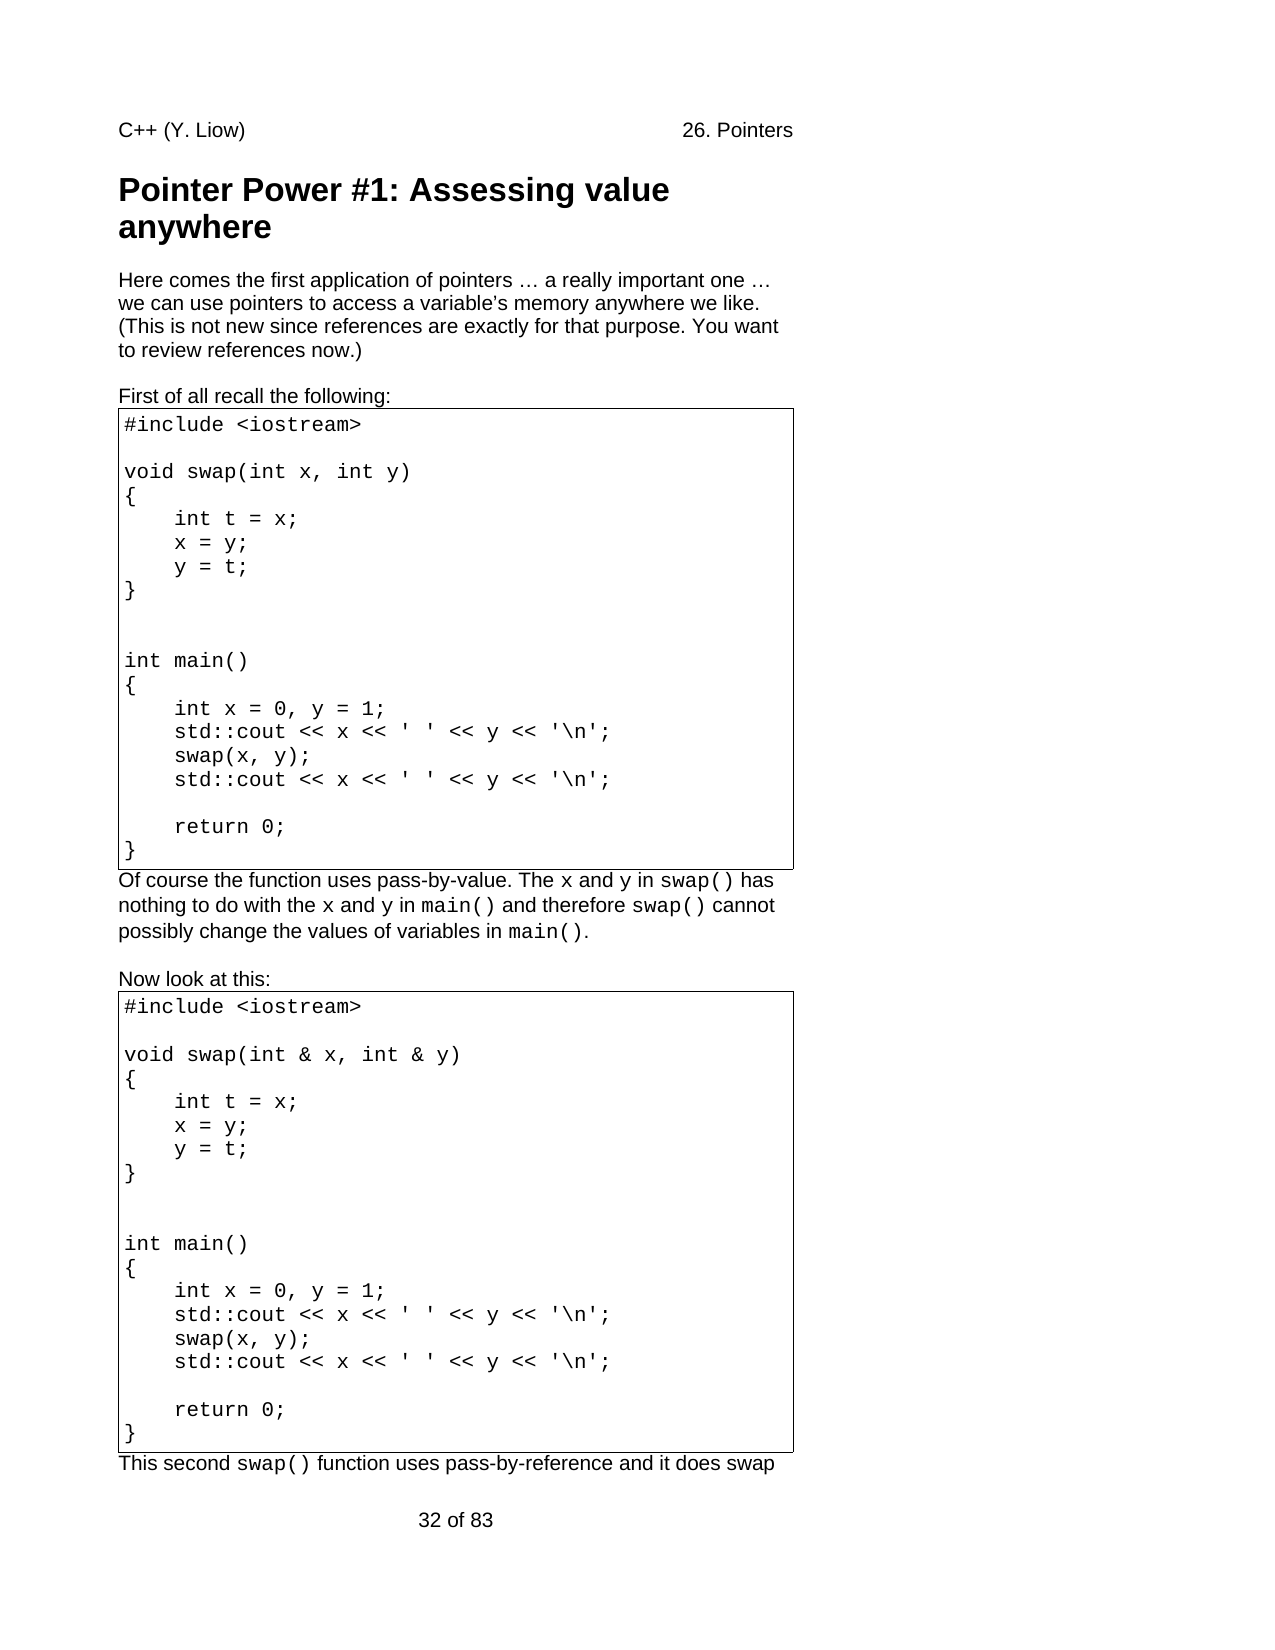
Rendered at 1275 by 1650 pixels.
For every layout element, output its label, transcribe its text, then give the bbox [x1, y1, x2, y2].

text Of course the function uses pass-by-value. The x and y in swap() has nothing to do with the x and y in main() and therefore swap() cannot possibly change the values of variables in main(). [118, 870, 793, 944]
table_header #include <iostream> void swap(int & x, int & y) { int t = x; x = y; y = t; } int main() { int x = 0, y = 1; std::cout << x << ' ' << y << '\n'; swap(x, y); std::cout << x << ' ' << y << '\n'; return 0; } [119, 992, 793, 1452]
text Now look at this: [118, 967, 793, 991]
text Pointer Power #1: Assessing value anywhere [118, 171, 793, 245]
table_header #include <iostream> void swap(int x, int y) { int t = x; x = y; y = t; } int main() { int x = 0, y = 1; std::cout << x << ' ' << y << '\n'; swap(x, y); std::cout << x << ' ' << y << '\n'; return 0; } [119, 409, 793, 869]
text First of all recall the following: [118, 385, 793, 408]
text This second swap() function uses pass-by-reference and it does swap [118, 1453, 793, 1477]
text Here comes the first application of pointers … a really important one … we can use pointers to access a variable’s memory anywhere we like. (This is not new since references are exactly for that purpose. You want to review references now.) [118, 269, 793, 362]
